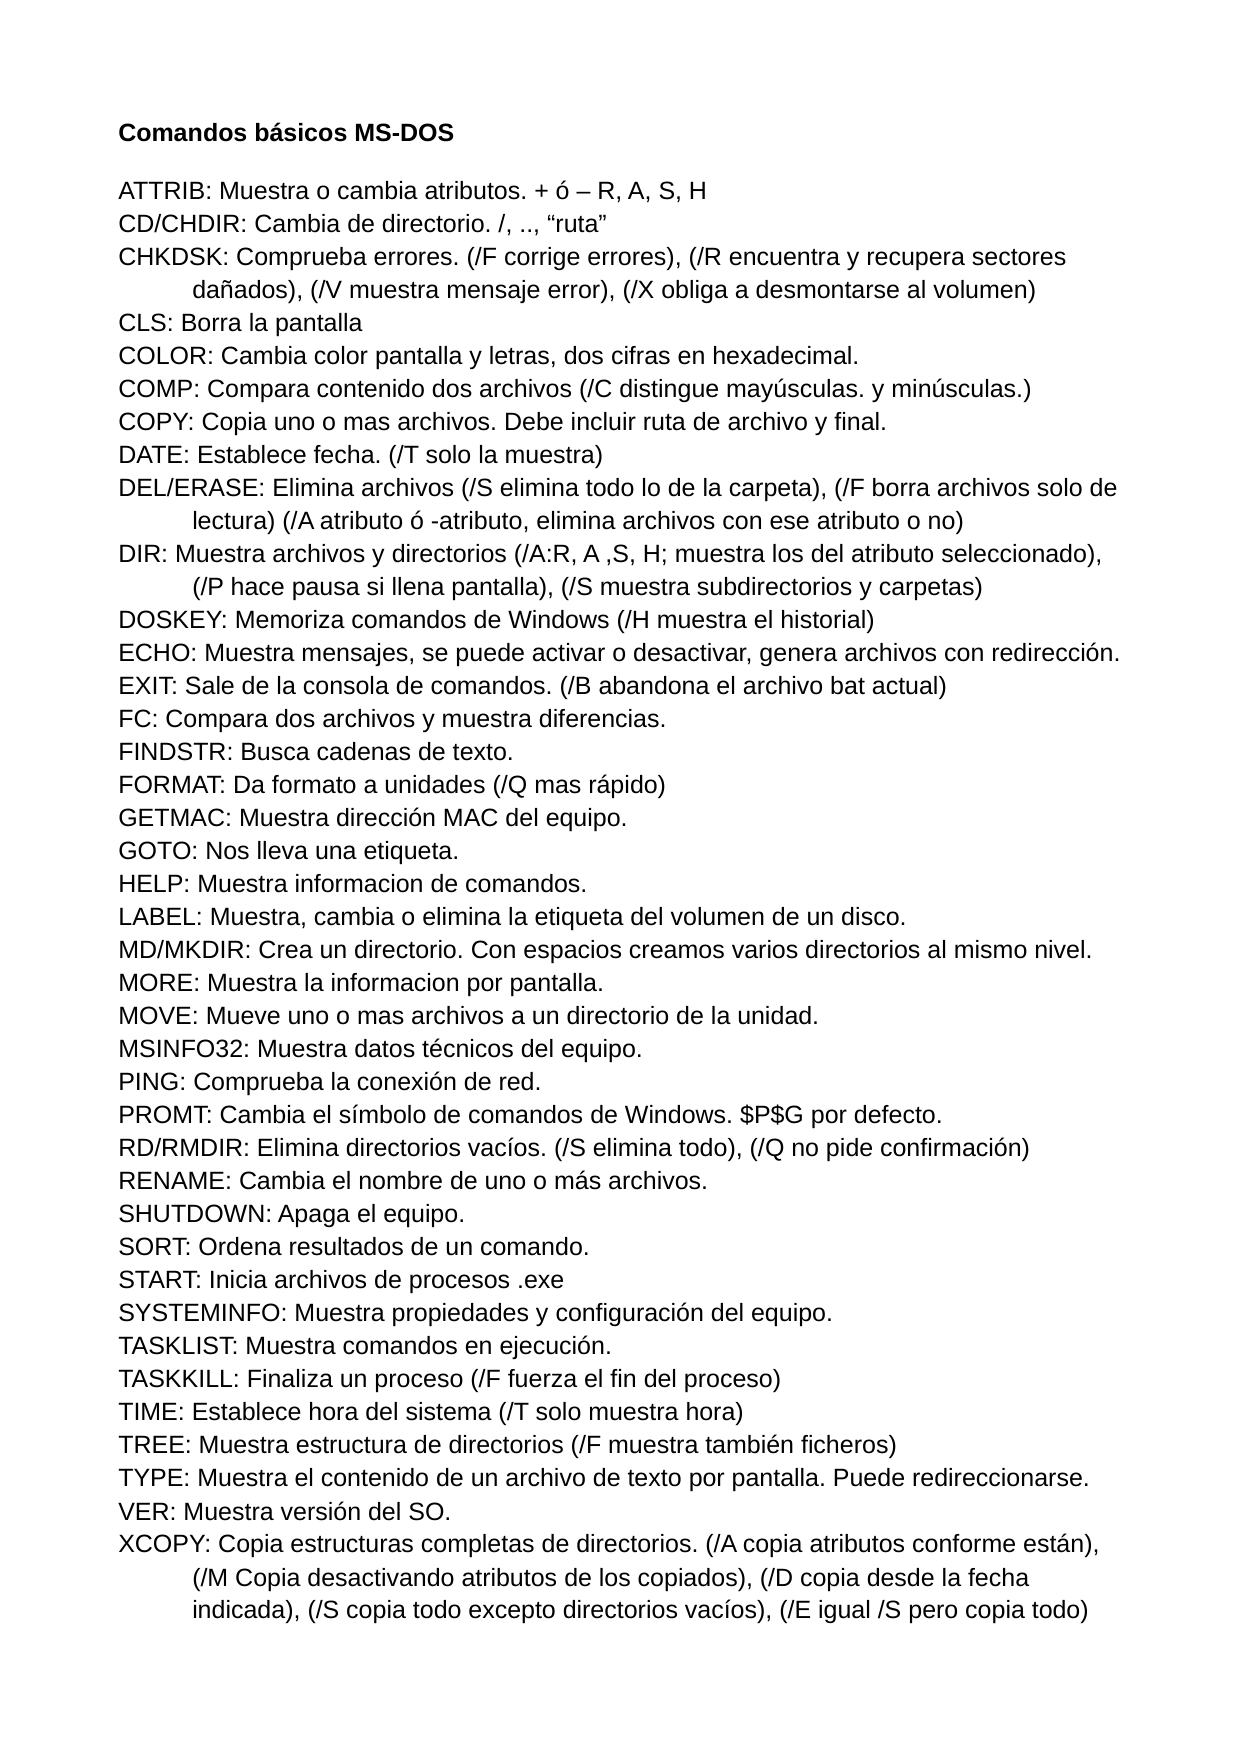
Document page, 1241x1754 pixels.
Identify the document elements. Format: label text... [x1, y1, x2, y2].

text ECHO: Muestra mensajes, se puede activar o desactivar, genera archivos con redirección. [118, 638, 1122, 667]
text DEL/ERASE: Elimina archivos (/S elimina todo lo de la carpeta), (/F borra archivos solo de lectura) (/A atributo ó -atributo, elimina archivos con ese atributo o no) [118, 473, 1122, 534]
text PING: Comprueba la conexión de red. [118, 1067, 1122, 1096]
text COLOR: Cambia color pantalla y letras, dos cifras en hexadecimal. [118, 341, 1122, 369]
text DATE: Establece fecha. (/T solo la muestra) [118, 440, 1122, 468]
text RENAME: Cambia el nombre de uno o más archivos. [118, 1166, 1122, 1195]
text Comandos básicos MS-DOS [118, 118, 1122, 147]
text CHKDSK: Comprueba errores. (/F corrige errores), (/R encuentra y recupera sectores dañados), (/V muestra mensaje error), (/X obliga a desmontarse al volumen) [118, 242, 1122, 303]
text DOSKEY: Memoriza comandos de Windows (/H muestra el historial) [118, 605, 1122, 634]
text TIME: Establece hora del sistema (/T solo muestra hora) [118, 1397, 1122, 1426]
text TREE: Muestra estructura de directorios (/F muestra también ficheros) [118, 1430, 1122, 1459]
text GETMAC: Muestra dirección MAC del equipo. [118, 803, 1122, 832]
text START: Inicia archivos de procesos .exe [118, 1265, 1122, 1294]
text HELP: Muestra informacion de comandos. [118, 869, 1122, 898]
text RD/RMDIR: Elimina directorios vacíos. (/S elimina todo), (/Q no pide confirmación) [118, 1133, 1122, 1162]
text TASKLIST: Muestra comandos en ejecución. [118, 1331, 1122, 1360]
text FINDSTR: Busca cadenas de texto. [118, 737, 1122, 766]
text ATTRIB: Muestra o cambia atributos. + ó – R, A, S, H [118, 176, 1122, 204]
text PROMT: Cambia el símbolo de comandos de Windows. $P$G por defecto. [118, 1100, 1122, 1129]
text XCOPY: Copia estructuras completas de directorios. (/A copia atributos conforme están), (/M Copia desactivando atributos de los copiados), (/D copia desde la fecha indicada), (/S copia todo excepto directorios vacíos), (/E igual /S pero copia todo) [118, 1529, 1122, 1624]
text SYSTEMINFO: Muestra propiedades y configuración del equipo. [118, 1298, 1122, 1327]
text LABEL: Muestra, cambia o elimina la etiqueta del volumen de un disco. [118, 902, 1122, 931]
text EXIT: Sale de la consola de comandos. (/B abandona el archivo bat actual) [118, 671, 1122, 700]
text COPY: Copia uno o mas archivos. Debe incluir ruta de archivo y final. [118, 407, 1122, 436]
text GOTO: Nos lleva una etiqueta. [118, 836, 1122, 865]
text COMP: Compara contenido dos archivos (/C distingue mayúsculas. y minúsculas.) [118, 374, 1122, 402]
text MD/MKDIR: Crea un directorio. Con espacios creamos varios directorios al mismo nivel. [118, 935, 1122, 964]
text FC: Compara dos archivos y muestra diferencias. [118, 704, 1122, 733]
text DIR: Muestra archivos y directorios (/A:R, A ,S, H; muestra los del atributo seleccionado), (/P hace pausa si llena pantalla), (/S muestra subdirectorios y carpetas) [118, 539, 1122, 601]
text MSINFO32: Muestra datos técnicos del equipo. [118, 1034, 1122, 1063]
text CD/CHDIR: Cambia de directorio. /, .., “ruta” [118, 209, 1122, 237]
text MORE: Muestra la informacion por pantalla. [118, 968, 1122, 997]
text VER: Muestra versión del SO. [118, 1496, 1122, 1525]
text CLS: Borra la pantalla [118, 308, 1122, 336]
text TASKKILL: Finaliza un proceso (/F fuerza el fin del proceso) [118, 1364, 1122, 1393]
text MOVE: Mueve uno o mas archivos a un directorio de la unidad. [118, 1001, 1122, 1030]
text FORMAT: Da formato a unidades (/Q mas rápido) [118, 770, 1122, 799]
text TYPE: Muestra el contenido de un archivo de texto por pantalla. Puede redireccionarse. [118, 1463, 1122, 1492]
text SHUTDOWN: Apaga el equipo. [118, 1199, 1122, 1228]
text SORT: Ordena resultados de un comando. [118, 1232, 1122, 1261]
